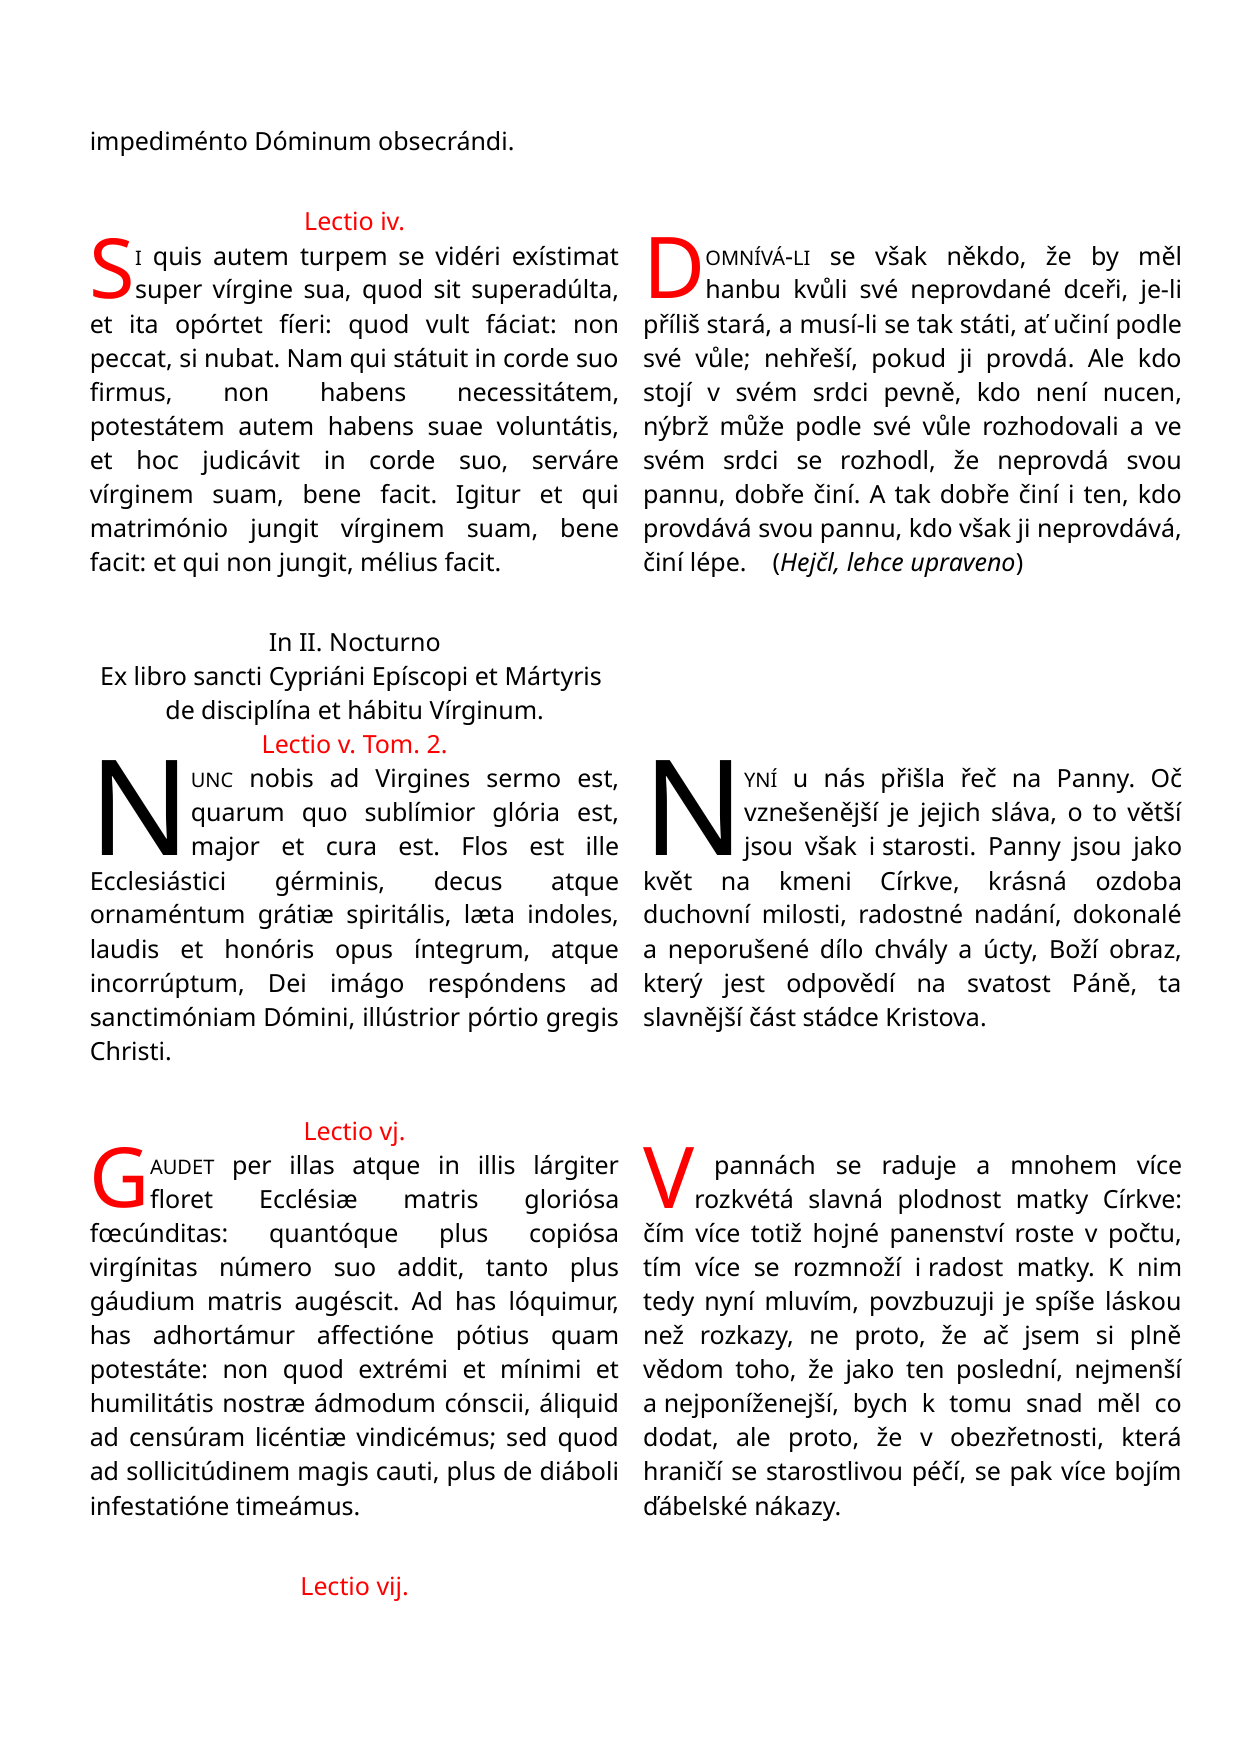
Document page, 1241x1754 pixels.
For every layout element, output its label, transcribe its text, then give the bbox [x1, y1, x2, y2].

table_cell [631, 118, 1194, 198]
table_cell Lectio vj. Gaudet per illas atque in illis lárgiter floret Ecclésiæ matris gloriósa fœcúnditas: quantóque plus copiósa virgínitas número suo addit, tanto plus gáudium matris augéscit. Ad has lóquimur, has adhortámur affectióne pótius quam potestáte: non quod extrémi et mínimi et humilitátis nostræ ádmodum cónscii, áliquid ad censúram licéntiæ vindicémus; sed quod ad sollicitúdinem magis cauti, plus de diáboli infestatióne timeámus. [78, 1108, 631, 1562]
table_cell Lectio iv. Si quis autem turpem se vidéri exístimat super vírgine sua, quod sit superadúlta, et ita opórtet fíeri: quod vult fáciat: non peccat, si nubat. Nam qui státuit in corde suo firmus, non habens necessitátem, potestátem autem habens suae voluntátis, et hoc judicávit in corde suo, serváre vírginem suam, bene facit. Igitur et qui matrimónio jungit vírginem suam, bene facit: et qui non jungit, mélius facit. [78, 198, 631, 619]
table_cell Lectio vij. [78, 1562, 631, 1608]
table_cell Domnívá-li se však někdo, že by měl hanbu kvůli své neprovdané dceři, je-li příliš stará, a musí-li se tak státi, ať učiní podle své vůle; nehřeší, pokud ji provdá. Ale kdo stojí v svém srdci pevně, kdo není nucen, nýbrž může podle své vůle rozhodovali a ve svém srdci se rozhodl, že neprovdá svou pannu, dobře činí. A tak dobře činí i ten, kdo provdává svou pannu, kdo však ji neprovdává, činí lépe. (Hejčl, lehce upraveno) [631, 198, 1194, 619]
table_cell In II. Nocturno Ex libro sancti Cypriáni Epíscopi et Mártyris de disciplína et hábitu Vírginum. Lectio v. Tom. 2. Nunc nobis ad Virgines sermo est, quarum quo sublímior glória est, major et cura est. Flos est ille Ecclesiástici gérminis, decus atque ornaméntum grátiæ spiritális, læta indoles, laudis et honóris opus íntegrum, atque incorrúptum, Dei imágo respóndens ad sanctimóniam Dómini, illústrior pórtio gregis Christi. [78, 619, 631, 1107]
table_cell Nyní u nás přišla řeč na Panny. Oč vznešenější je jejich sláva, o to větší jsou však i starosti. Panny jsou jako květ na kmeni Církve, krásná ozdoba duchovní milosti, radostné nadání, dokonalé a neporušené dílo chvály a úcty, Boží obraz, který jest odpovědí na svatost Páně, ta slavnější část stádce Kristova. [631, 619, 1194, 1107]
table_cell V pannách se raduje a mnohem více rozkvétá slavná plodnost matky Církve: čím více totiž hojné panenství roste v počtu, tím více se rozmnoží i radost matky. K nim tedy nyní mluvím, povzbuzuji je spíše láskou než rozkazy, ne proto, že ač jsem si plně vědom toho, že jako ten poslední, nejmenší a nejponíženejší, bych k tomu snad měl co dodat, ale proto, že v obezřetnosti, která hraničí se starostlivou péčí, se pak více bojím ďábelské nákazy. [631, 1108, 1194, 1562]
table_cell [631, 1562, 1194, 1608]
table_cell impediménto Dóminum obsecrándi. [78, 118, 631, 198]
